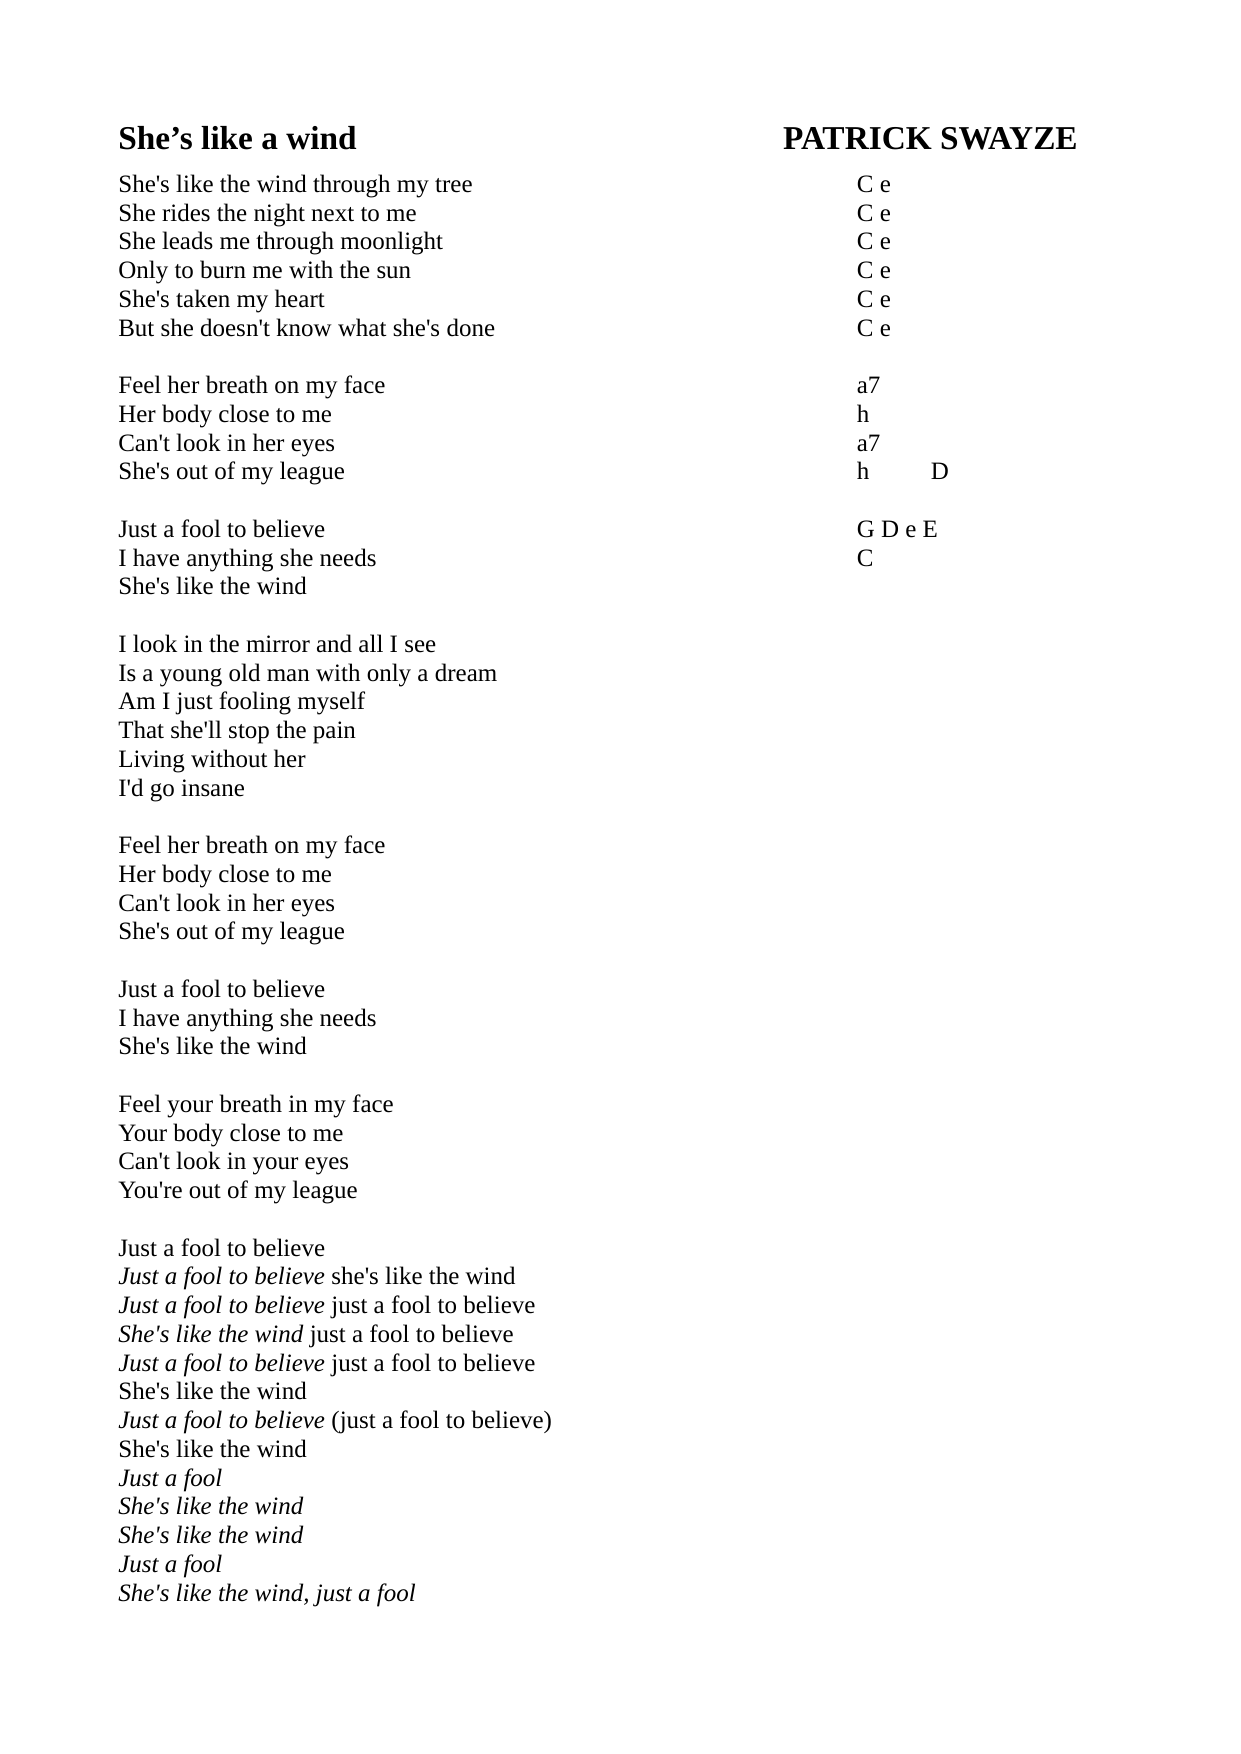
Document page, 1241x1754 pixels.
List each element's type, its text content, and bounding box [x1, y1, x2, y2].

text Feel her breath on my face Her body close to me Can't look in her eyes She's out of my league [118, 830, 1122, 945]
text Feel her breath on my face a7 Her body close to me h Can't look in her eyes a7 She's out of my league h D [118, 370, 1122, 485]
text She's like the wind through my tree C e She rides the night next to me C e She leads me through moonlight C e Only to burn me with the sun C e [118, 169, 1122, 284]
text Just a fool to believe G D e E I have anything she needs C She's like the wind [118, 485, 1122, 600]
text Just a fool to believe Just a fool to believe she's like the wind [118, 1204, 1122, 1290]
text She's taken my heart C e But she doesn't know what she's done C e [118, 284, 1122, 341]
text Feel your breath in my face Your body close to me Can't look in your eyes You're out of my league [118, 1089, 1122, 1204]
text Just a fool to believe I have anything she needs She's like the wind [118, 945, 1122, 1060]
text I look in the mirror and all I see Is a young old man with only a dream Am I just fooling myself That she'll stop the pain Living without her I'd go insane [118, 629, 1122, 801]
text Just a fool to believe just a fool to believe She's like the wind just a fool to believe Just a fool to believe just a fool to believe She's like the wind Just a fool to believe (just a fool to believe) She's like the wind Just a fool She's like the wind She's like the wind Just a fool She's like the wind, just a fool [118, 1290, 1122, 1606]
subtitle She’s like a wind PATRICK SWAYZE [118, 118, 1122, 156]
